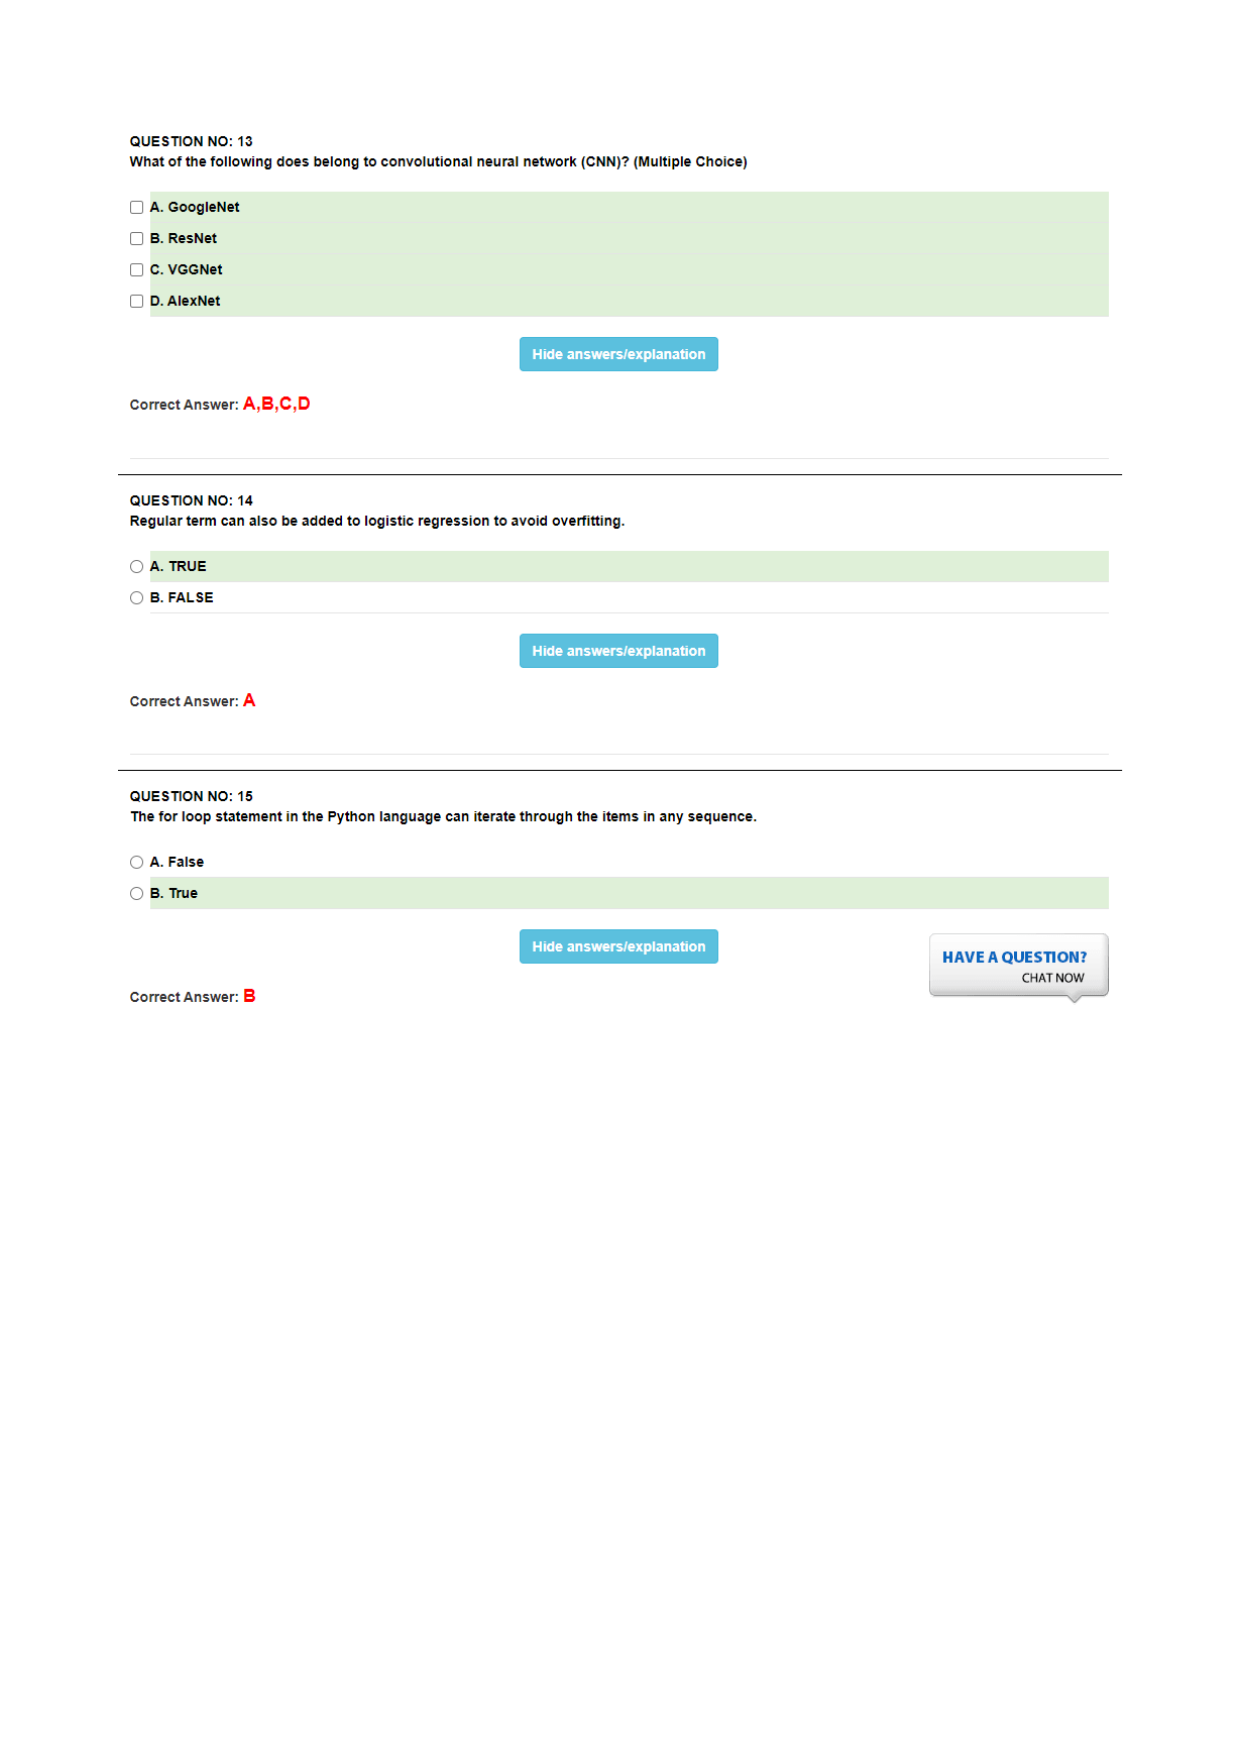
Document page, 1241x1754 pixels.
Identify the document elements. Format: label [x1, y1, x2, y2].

picture [118, 118, 1123, 1007]
